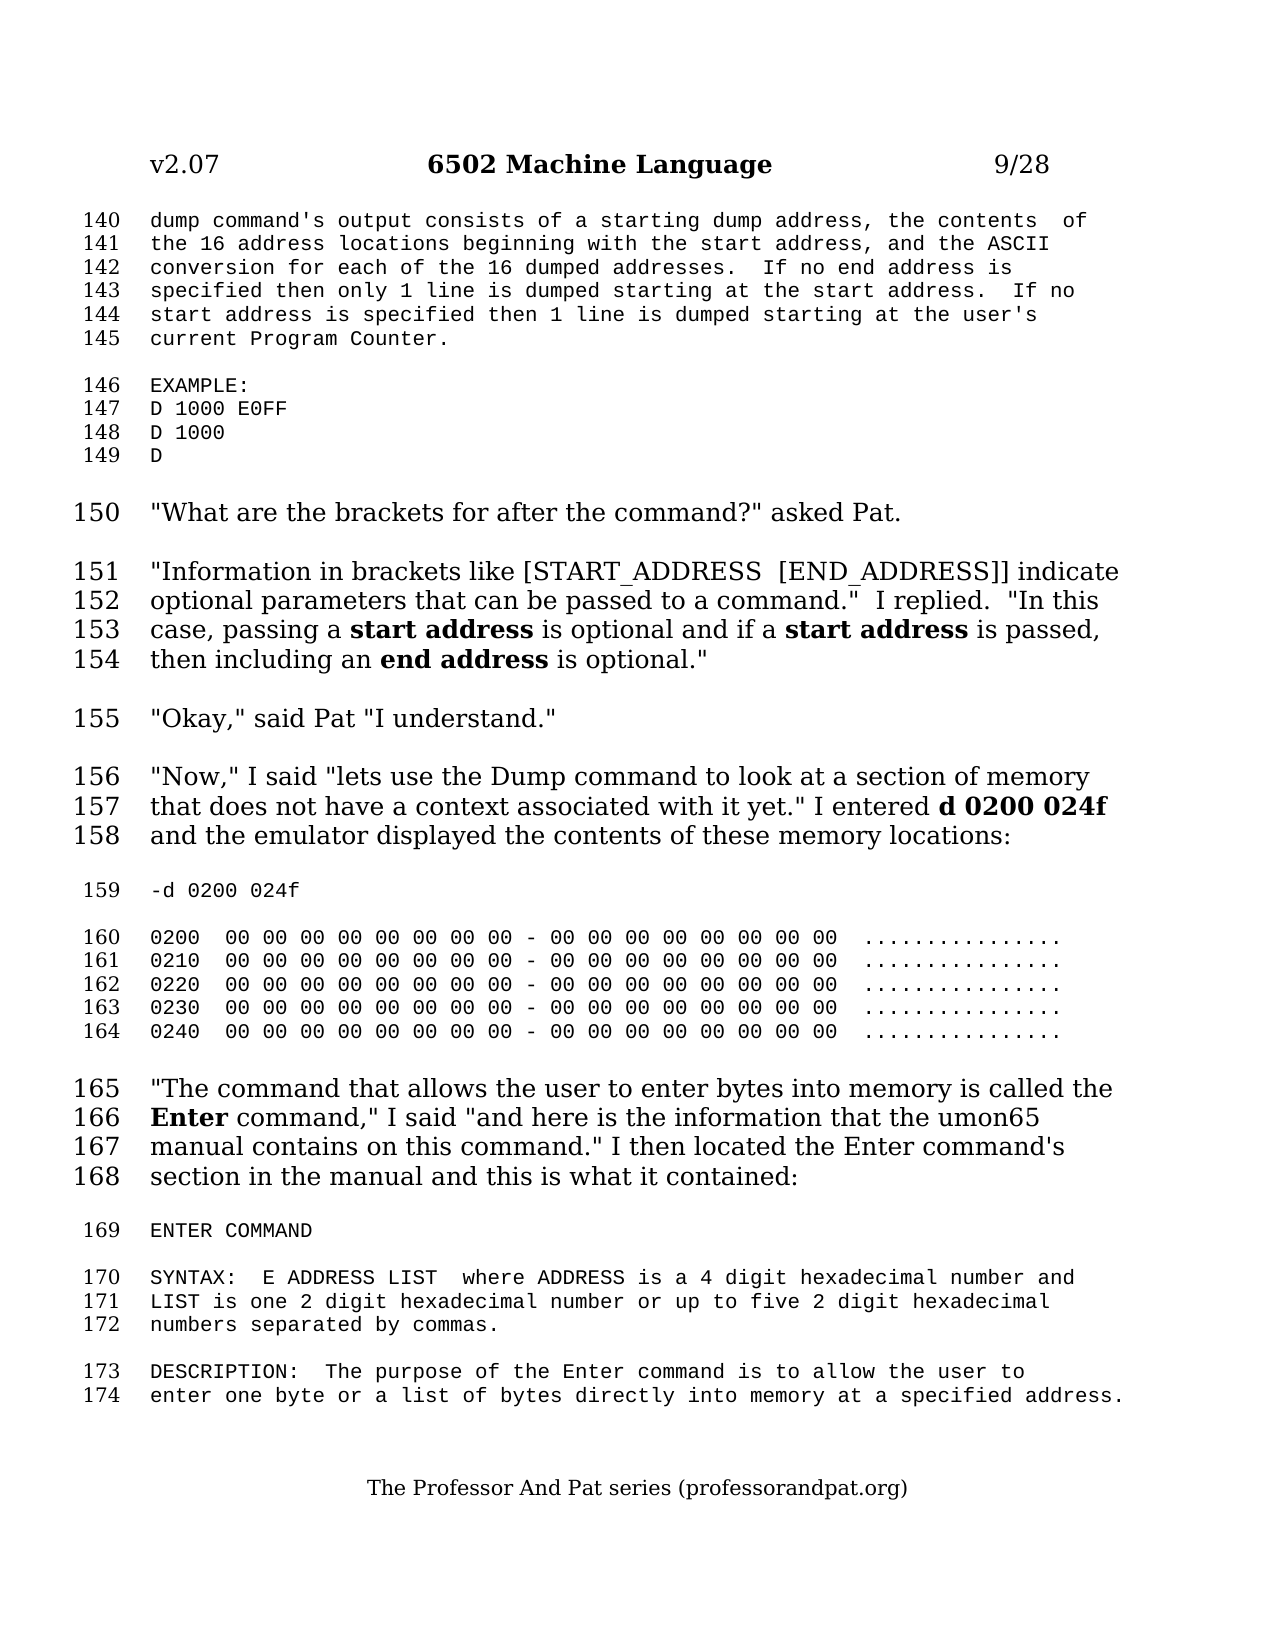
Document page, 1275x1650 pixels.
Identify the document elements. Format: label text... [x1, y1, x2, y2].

text "Okay," said Pat "I understand." [150, 704, 1125, 733]
text LIST is one 2 digit hexadecimal number or up to five 2 digit hexadecimal [150, 1291, 1125, 1314]
text D 1000 [150, 422, 1125, 445]
text "The command that allows the user to enter bytes into memory is called the Enter command," I said "and here is the information that the umon65 manual contains on this command." I then located the Enter command's section in the manual and this is what it contained: [150, 1074, 1125, 1191]
text enter one byte or a list of bytes directly into memory at a specified address. [150, 1385, 1125, 1409]
text 0220 00 00 00 00 00 00 00 00 - 00 00 00 00 00 00 00 00 ................ [150, 974, 1125, 997]
text D [150, 445, 1125, 469]
text DESCRIPTION: The purpose of the Enter command is to allow the user to [150, 1362, 1125, 1385]
text -d 0200 024f [150, 880, 1125, 903]
text 0200 00 00 00 00 00 00 00 00 - 00 00 00 00 00 00 00 00 ................ [150, 927, 1125, 950]
text EXAMPLE: [150, 375, 1125, 398]
text 0210 00 00 00 00 00 00 00 00 - 00 00 00 00 00 00 00 00 ................ [150, 950, 1125, 974]
text "Now," I said "lets use the Dump command to look at a section of memory that does not have a context associated with it yet." I entered d 0200 024f and the emulator displayed the contents of these memory locations: [150, 762, 1125, 850]
text 0240 00 00 00 00 00 00 00 00 - 00 00 00 00 00 00 00 00 ................ [150, 1021, 1125, 1044]
text ENTER COMMAND [150, 1220, 1125, 1244]
text "What are the brackets for after the command?" asked Pat. [150, 498, 1125, 527]
text SYNTAX: E ADDRESS LIST where ADDRESS is a 4 digit hexadecimal number and [150, 1267, 1125, 1291]
text D 1000 E0FF [150, 398, 1125, 422]
text 0230 00 00 00 00 00 00 00 00 - 00 00 00 00 00 00 00 00 ................ [150, 997, 1125, 1021]
text "Information in brackets like [START_ADDRESS [END_ADDRESS]] indicate optional parameters that can be passed to a command." I replied. "In this case, passing a start address is optional and if a start address is passed, then including an end address is optional." [150, 557, 1125, 674]
text numbers separated by commas. [150, 1314, 1125, 1338]
text dump command's output consists of a starting dump address, the contents of the 16 address locations beginning with the start address, and the ASCII conversion for each of the 16 dumped addresses. If no end address is specified then only 1 line is dumped starting at the start address. If no start address is specified then 1 line is dumped starting at the user's current Program Counter. [150, 210, 1125, 351]
